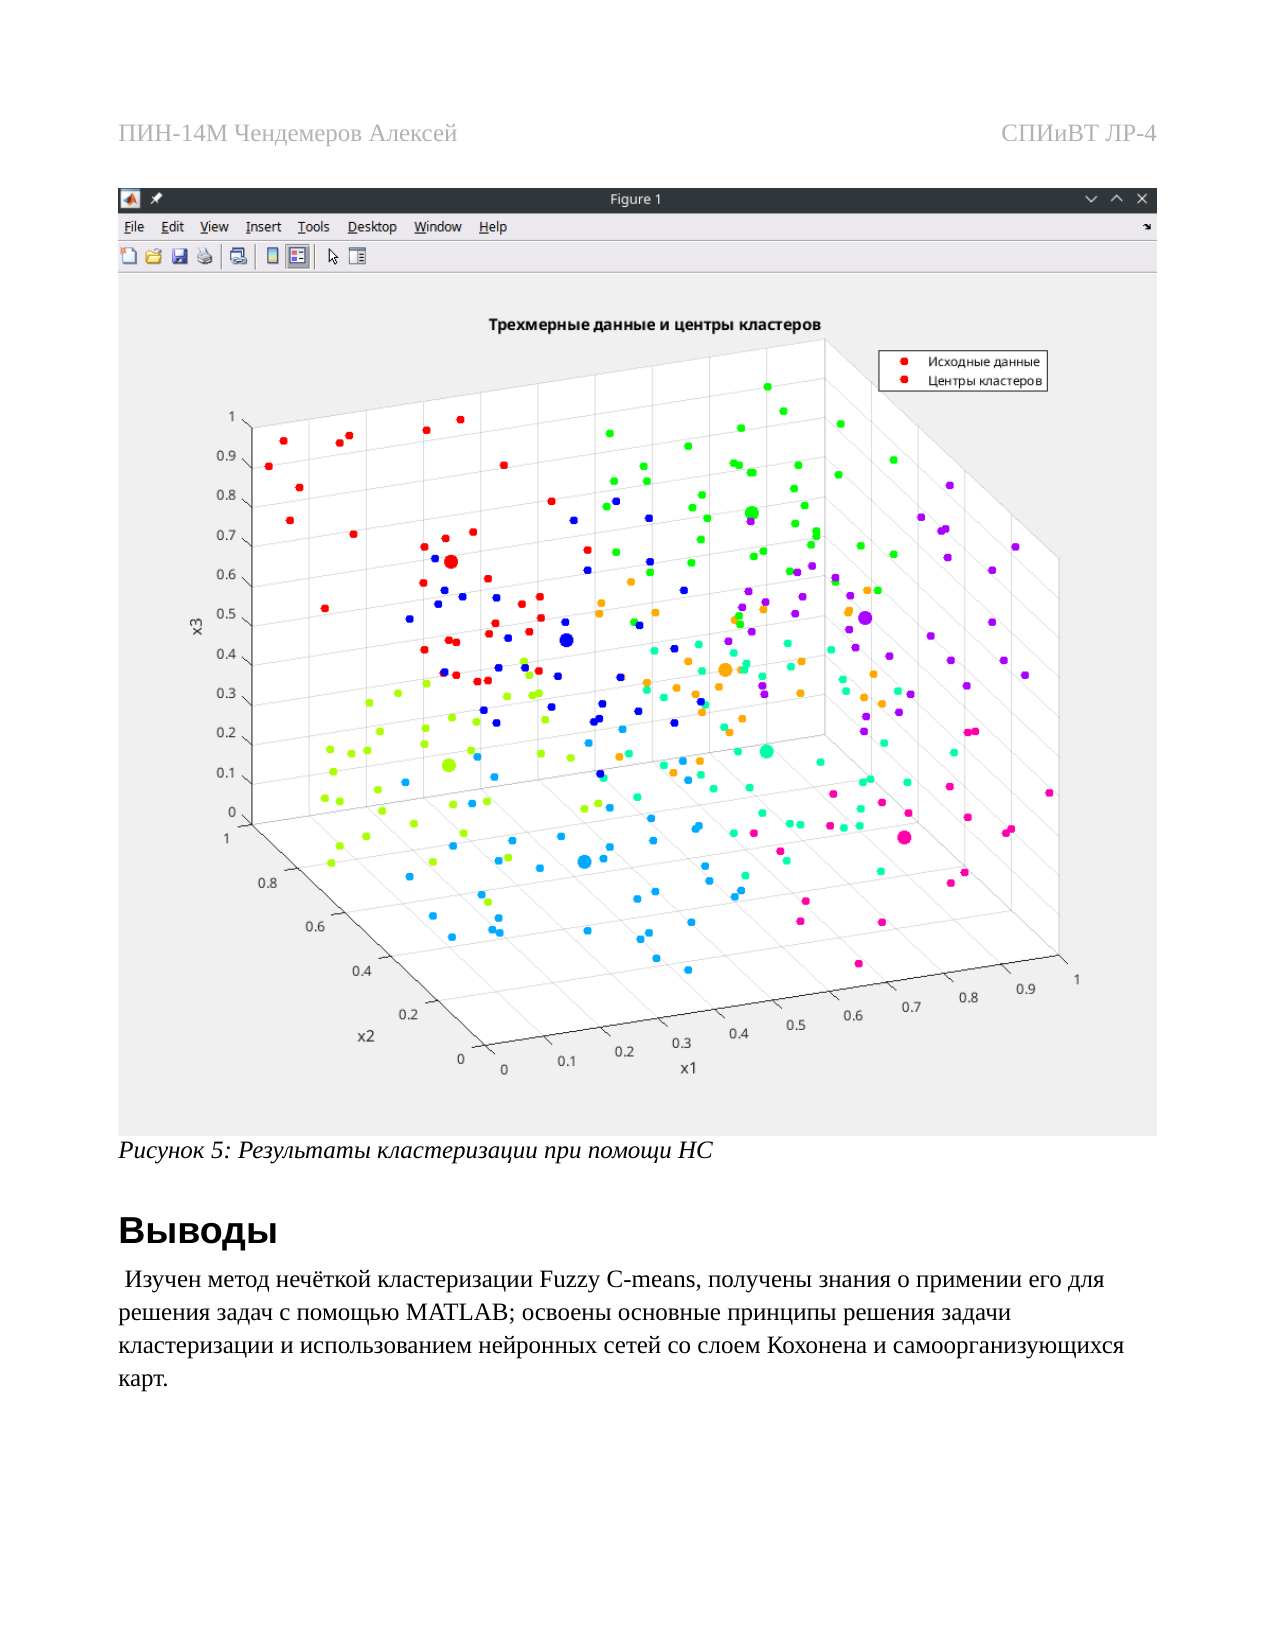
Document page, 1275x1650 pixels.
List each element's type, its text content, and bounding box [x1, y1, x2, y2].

subtitle Выводы [118, 1208, 1157, 1251]
picture [118, 188, 1157, 1136]
text Рисунок 5: Результаты кластеризации при помощи НС [118, 1136, 1157, 1164]
text Изучен метод нечёткой кластеризации Fuzzy C-means, получены знания о примении его для решения задач с помощью MATLAB; освоены основные принципы решения задачи кластеризации и использованием нейронных сетей со слоем Кохонена и самоорганизующихся карт. [118, 1264, 1157, 1391]
